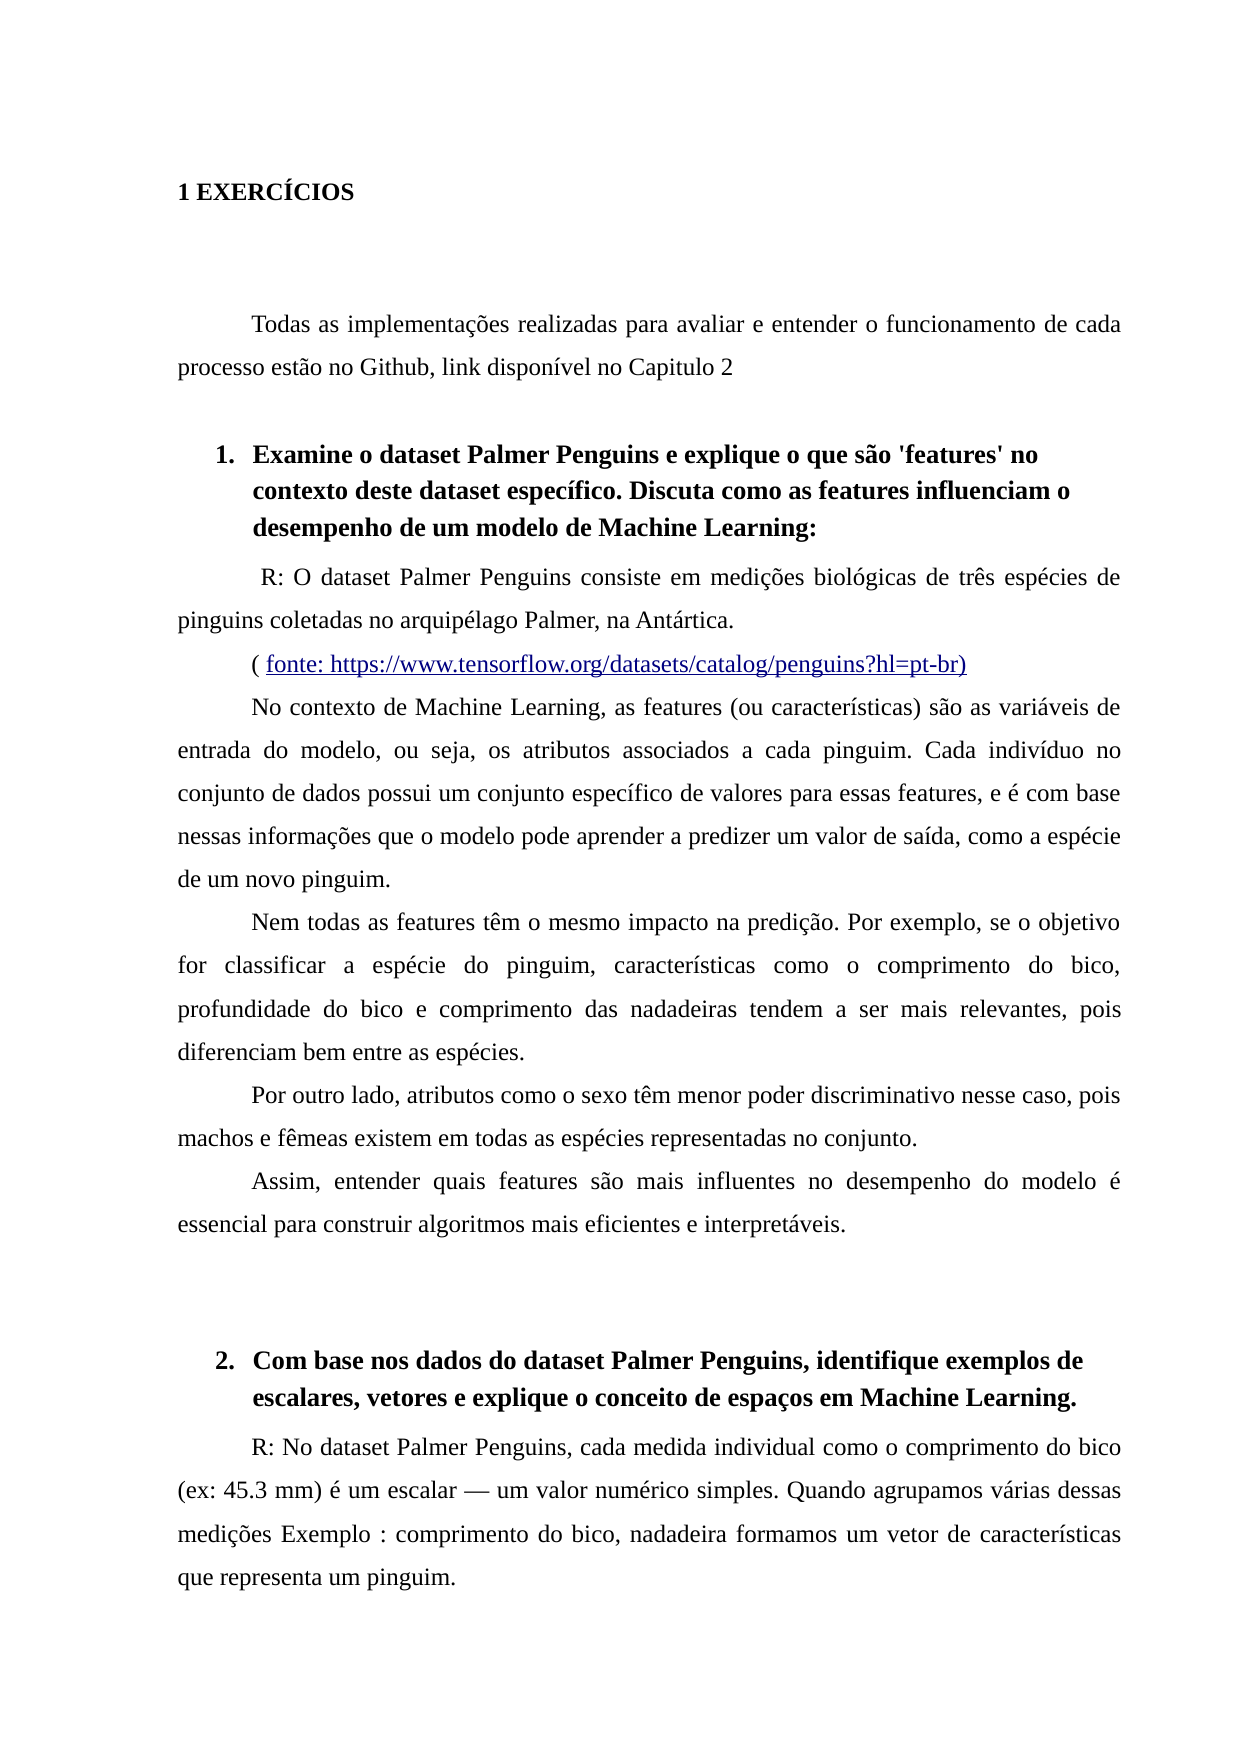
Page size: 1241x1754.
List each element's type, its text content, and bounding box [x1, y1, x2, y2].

text No contexto de Machine Learning, as features (ou características) são as variáveis de entrada do modelo, ou seja, os atributos associados a cada pinguim. Cada indivíduo no conjunto de dados possui um conjunto específico de valores para essas features, e é com base nessas informações que o modelo pode aprender a predizer um valor de saída, como a espécie de um novo pinguim. [177, 692, 1122, 893]
text ( fonte: https://www.tensorflow.org/datasets/catalog/penguins?hl=pt-br) [177, 649, 1122, 677]
text Todas as implementações realizadas para avaliar e entender o funcionamento de cada processo estão no Github, link disponível no Capitulo 2 [177, 309, 1122, 381]
text Por outro lado, atributos como o sexo têm menor poder discriminativo nesse caso, pois machos e fêmeas existem em todas as espécies representadas no conjunto. [177, 1080, 1122, 1152]
text R: O dataset Palmer Penguins consiste em medições biológicas de três espécies de pinguins coletadas no arquipélago Palmer, na Antártica. [177, 562, 1122, 634]
text R: No dataset Palmer Penguins, cada medida individual como o comprimento do bico (ex: 45.3 mm) é um escalar — um valor numérico simples. Quando agrupamos várias dessas medições Exemplo : comprimento do bico, nadadeira formamos um vetor de características que representa um pinguim. [177, 1432, 1122, 1591]
text Nem todas as features têm o mesmo impacto na predição. Por exemplo, se o objetivo for classificar a espécie do pinguim, características como o comprimento do bico, profundidade do bico e comprimento das nadadeiras tendem a ser mais relevantes, pois diferenciam bem entre as espécies. [177, 907, 1122, 1066]
list Examine o dataset Palmer Penguins e explique o que são 'features' no contexto deste dataset específico. Discuta como as features influenciam o desempenho de um modelo de Machine Learning: [215, 438, 1122, 542]
list Com base nos dados do dataset Palmer Penguins, identifique exemplos de escalares, vetores e explique o conceito de espaços em Machine Learning. [215, 1345, 1122, 1412]
text Assim, entender quais features são mais influentes no desempenho do modelo é essencial para construir algoritmos mais eficientes e interpretáveis. [177, 1166, 1122, 1238]
subtitle Exercícios [177, 177, 1122, 206]
